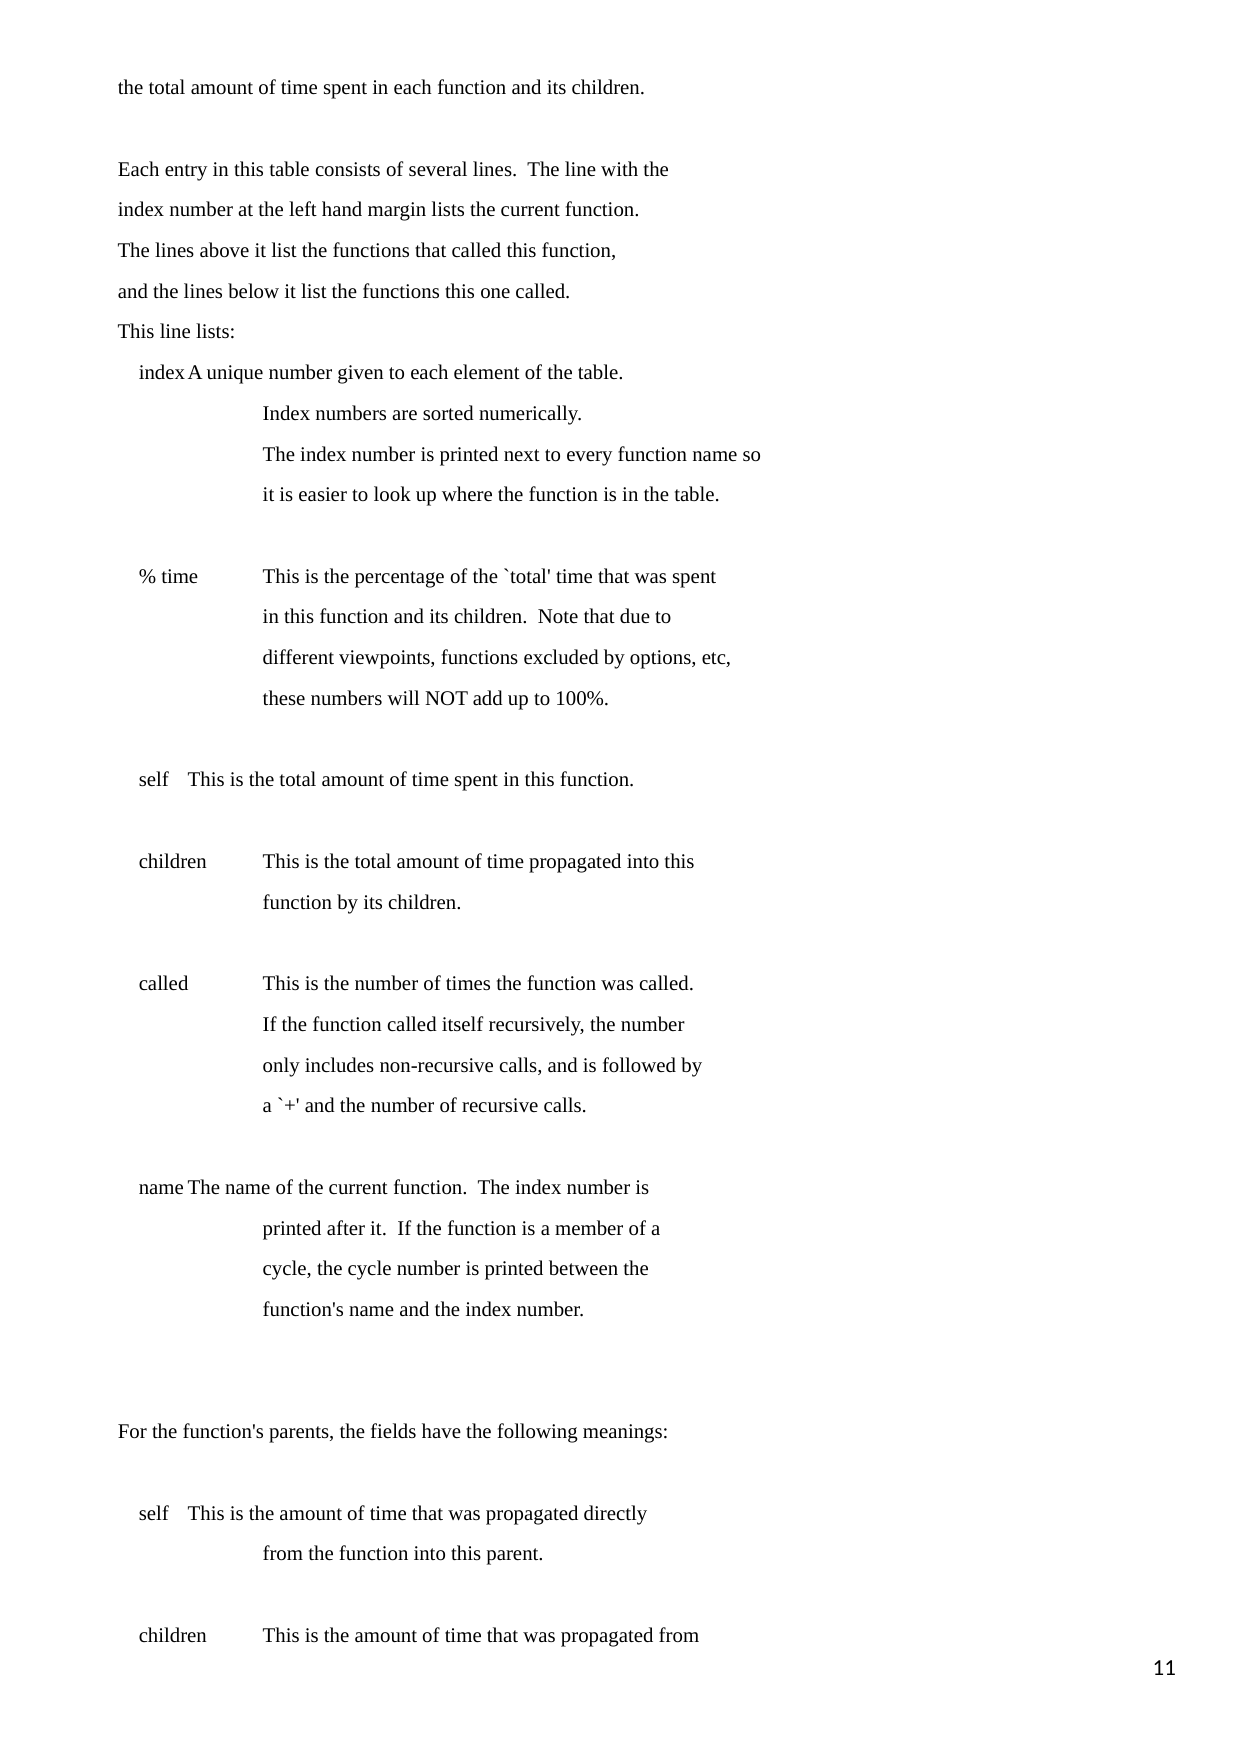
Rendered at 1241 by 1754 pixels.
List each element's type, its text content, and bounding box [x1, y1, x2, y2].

text self This is the amount of time that was propagated directly [112, 1501, 1176, 1524]
text children This is the total amount of time propagated into this [112, 849, 1176, 873]
text different viewpoints, functions excluded by options, etc, [112, 645, 1176, 669]
text from the function into this parent. [112, 1541, 1176, 1565]
text index A unique number given to each element of the table. [112, 360, 1176, 384]
text cycle, the cycle number is printed between the [112, 1256, 1176, 1280]
text % time This is the percentage of the `total' time that was spent [112, 564, 1176, 588]
text self This is the total amount of time spent in this function. [112, 767, 1176, 791]
text in this function and its children. Note that due to [112, 604, 1176, 628]
text only includes non-recursive calls, and is followed by [112, 1052, 1176, 1077]
text The lines above it list the functions that called this function, [112, 238, 1176, 262]
text function by its children. [112, 889, 1176, 914]
text these numbers will NOT add up to 100%. [112, 686, 1176, 710]
text function's name and the index number. [112, 1297, 1176, 1321]
text printed after it. If the function is a member of a [112, 1215, 1176, 1239]
text name The name of the current function. The index number is [112, 1175, 1176, 1199]
text This line lists: [112, 319, 1176, 343]
text children This is the amount of time that was propagated from [112, 1623, 1176, 1647]
text it is easier to look up where the function is in the table. [112, 482, 1176, 506]
text a `+' and the number of recursive calls. [112, 1093, 1176, 1117]
text Each entry in this table consists of several lines. The line with the [112, 156, 1176, 181]
text The index number is printed next to every function name so [112, 442, 1176, 466]
text the total amount of time spent in each function and its children. [112, 75, 1176, 99]
text Index numbers are sorted numerically. [112, 401, 1176, 425]
text If the function called itself recursively, the number [112, 1012, 1176, 1036]
text and the lines below it list the functions this one called. [112, 279, 1176, 303]
text called This is the number of times the function was called. [112, 971, 1176, 995]
text index number at the left hand margin lists the current function. [112, 197, 1176, 221]
text For the function's parents, the fields have the following meanings: [112, 1419, 1176, 1443]
